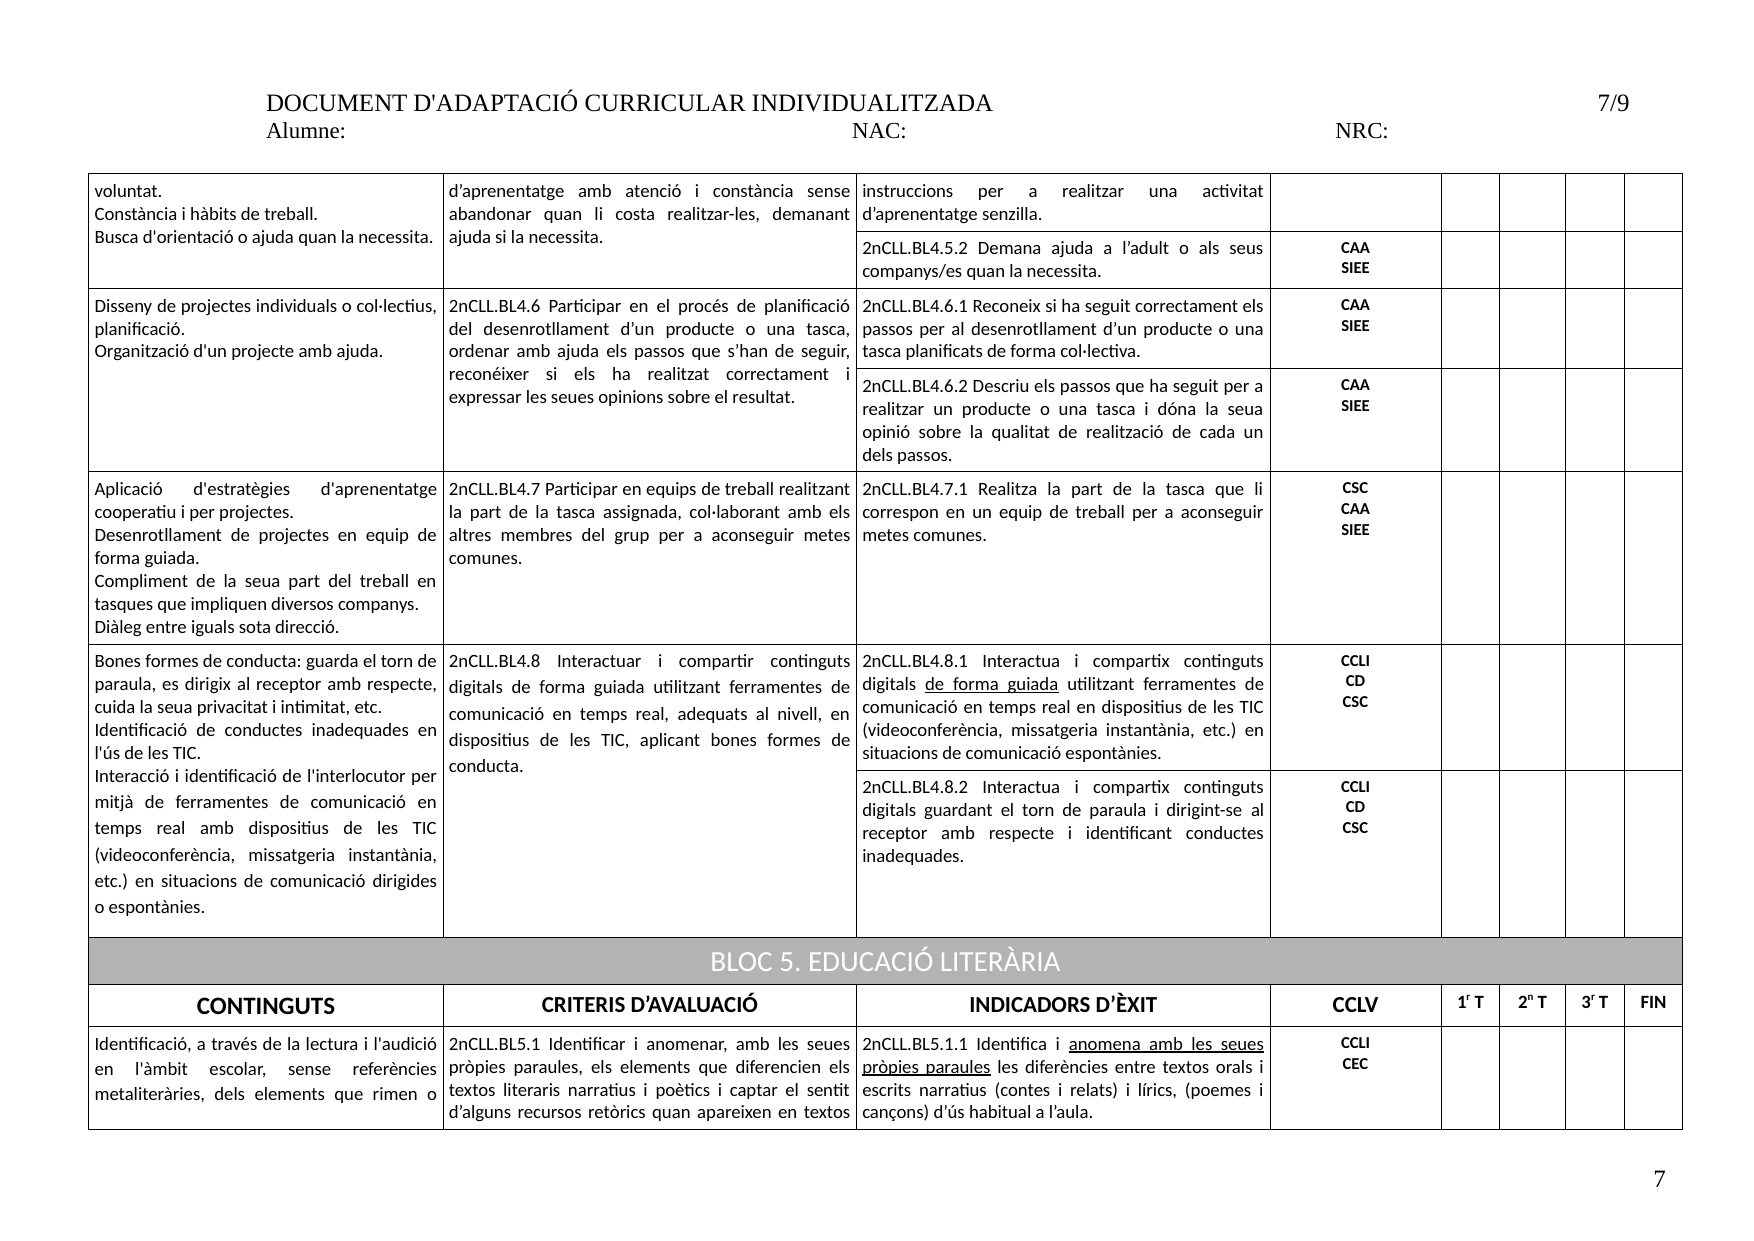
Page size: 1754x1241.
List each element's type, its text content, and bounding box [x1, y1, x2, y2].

table_cell 2nCLL.BL4.5.2 Demana ajuda a l’adult o als seus companys/es quan la necessita. [857, 232, 1270, 288]
table_cell [1500, 232, 1565, 288]
table_cell [1625, 645, 1682, 769]
table_cell [1500, 1027, 1565, 1129]
table_cell [1500, 174, 1565, 231]
table_cell 2nCLL.BL4.6 Participar en el procés de planificació del desenrotllament d’un producte o una tasca, ordenar amb ajuda els passos que s’han de seguir, reconéixer si els ha realitzat correctament i expressar les seues opinions sobre el resultat. [444, 289, 856, 471]
table_cell [1442, 289, 1499, 368]
table_cell [1500, 289, 1565, 368]
table_cell [1566, 472, 1624, 643]
table_cell [1566, 645, 1624, 769]
table_cell INDICADORS D’ÈXIT [857, 985, 1270, 1026]
table_cell FIN [1625, 985, 1682, 1026]
table_cell 2nCLL.BL4.6.1 Reconeix si ha seguit correctament els passos per al desenrotllament d’un producte o una tasca planificats de forma col·lectiva. [857, 289, 1270, 368]
table_cell d’aprenentatge amb atenció i constància sense abandonar quan li costa realitzar-les, demanant ajuda si la necessita. [444, 174, 856, 288]
table_cell [1625, 1027, 1682, 1129]
table_cell CCLV [1271, 985, 1441, 1026]
table_cell [1442, 232, 1499, 288]
table_cell Aplicació d'estratègies d'aprenentatge cooperatiu i per projectes. Desenrotllament de projectes en equip de forma guiada. Compliment de la seua part del treball en tasques que impliquen diversos companys. Diàleg entre iguals sota direcció. [89, 472, 443, 643]
table_cell 2nCLL.BL5.1.1 Identifica i anomena amb les seues pròpies paraules les diferències entre textos orals i escrits narratius (contes i relats) i lírics, (poemes i cançons) d’ús habitual a l’aula. [857, 1027, 1270, 1129]
table_cell [1442, 645, 1499, 769]
table_cell [1566, 1027, 1624, 1129]
table_cell [1625, 174, 1682, 231]
table_cell [1442, 369, 1499, 471]
table_cell [1500, 472, 1565, 643]
table_cell 2nCLL.BL4.8.1 Interactua i compartix continguts digitals de forma guiada utilitzant ferramentes de comunicació en temps real en dispositius de les TIC (videoconferència, missatgeria instantània, etc.) en situacions de comunicació espontànies. [857, 645, 1270, 769]
table_cell CONTINGUTS [89, 985, 443, 1026]
table_cell 2nCLL.BL5.1 Identificar i anomenar, amb les seues pròpies paraules, els elements que diferencien els textos literaris narratius i poètics i captar el sentit d’alguns recursos retòrics quan apareixen en textos [444, 1027, 856, 1129]
table_cell 2nCLL.BL4.7 Participar en equips de treball realitzant la part de la tasca assignada, col·laborant amb els altres membres del grup per a aconseguir metes comunes. [444, 472, 856, 643]
table_cell [1566, 174, 1624, 231]
table_cell 2nCLL.BL4.7.1 Realitza la part de la tasca que li correspon en un equip de treball per a aconseguir metes comunes. [857, 472, 1270, 643]
table_cell CAA SIEE [1271, 289, 1441, 368]
table_cell CAA SIEE [1271, 369, 1441, 471]
table_cell [1500, 771, 1565, 937]
table_cell [1271, 174, 1441, 231]
table_cell [1625, 369, 1682, 471]
table_cell [1500, 645, 1565, 769]
table_cell 2n T [1500, 985, 1565, 1026]
table_cell [1566, 771, 1624, 937]
table_cell BLOC 5. EDUCACIÓ LITERÀRIA [89, 938, 1682, 984]
table_cell CCLI CEC [1271, 1027, 1441, 1129]
table_cell [1566, 289, 1624, 368]
table_cell 2nCLL.BL4.8.2 Interactua i compartix continguts digitals guardant el torn de paraula i dirigint-se al receptor amb respecte i identificant conductes inadequades. [857, 771, 1270, 937]
table_cell Disseny de projectes individuals o col·lectius, planificació. Organització d'un projecte amb ajuda. [89, 289, 443, 471]
table_cell [1442, 771, 1499, 937]
table_cell CCLI CD CSC [1271, 771, 1441, 937]
table_cell [1442, 472, 1499, 643]
table_cell 2nCLL.BL4.8 Interactuar i compartir continguts digitals de forma guiada utilitzant ferramentes de comunicació en temps real, adequats al nivell, en dispositius de les TIC, aplicant bones formes de conducta. [444, 645, 856, 937]
table_cell instruccions per a realitzar una activitat d’aprenentatge senzilla. [857, 174, 1270, 231]
table_cell [1625, 232, 1682, 288]
table_cell [1442, 174, 1499, 231]
table_cell CRITERIS D’AVALUACIÓ [444, 985, 856, 1026]
table_cell [1500, 369, 1565, 471]
table_cell Identificació, a través de la lectura i l'audició en l'àmbit escolar, sense referències metaliteràries, dels elements que rimen o [89, 1027, 443, 1129]
table_cell CAA SIEE [1271, 232, 1441, 288]
table_cell CSC CAA SIEE [1271, 472, 1441, 643]
table_cell CCLI CD CSC [1271, 645, 1441, 769]
table_cell [1625, 472, 1682, 643]
table_cell [1442, 1027, 1499, 1129]
table_cell 3r T [1566, 985, 1624, 1026]
table_cell Bones formes de conducta: guarda el torn de paraula, es dirigix al receptor amb respecte, cuida la seua privacitat i intimitat, etc. Identificació de conductes inadequades en l'ús de les TIC. Interacció i identificació de l'interlocutor per mitjà de ferramentes de comunicació en temps real amb dispositius de les TIC (videoconferència, missatgeria instantània, etc.) en situacions de comunicació dirigides o espontànies. [89, 645, 443, 937]
table_cell 2nCLL.BL4.6.2 Descriu els passos que ha seguit per a realitzar un producte o una tasca i dóna la seua opinió sobre la qualitat de realització de cada un dels passos. [857, 369, 1270, 471]
table_cell [1566, 232, 1624, 288]
table_cell voluntat. Constància i hàbits de treball. Busca d'orientació o ajuda quan la necessita. [89, 174, 443, 288]
table_cell 1r T [1442, 985, 1499, 1026]
table_cell [1625, 771, 1682, 937]
table_cell [1625, 289, 1682, 368]
table_cell [1566, 369, 1624, 471]
